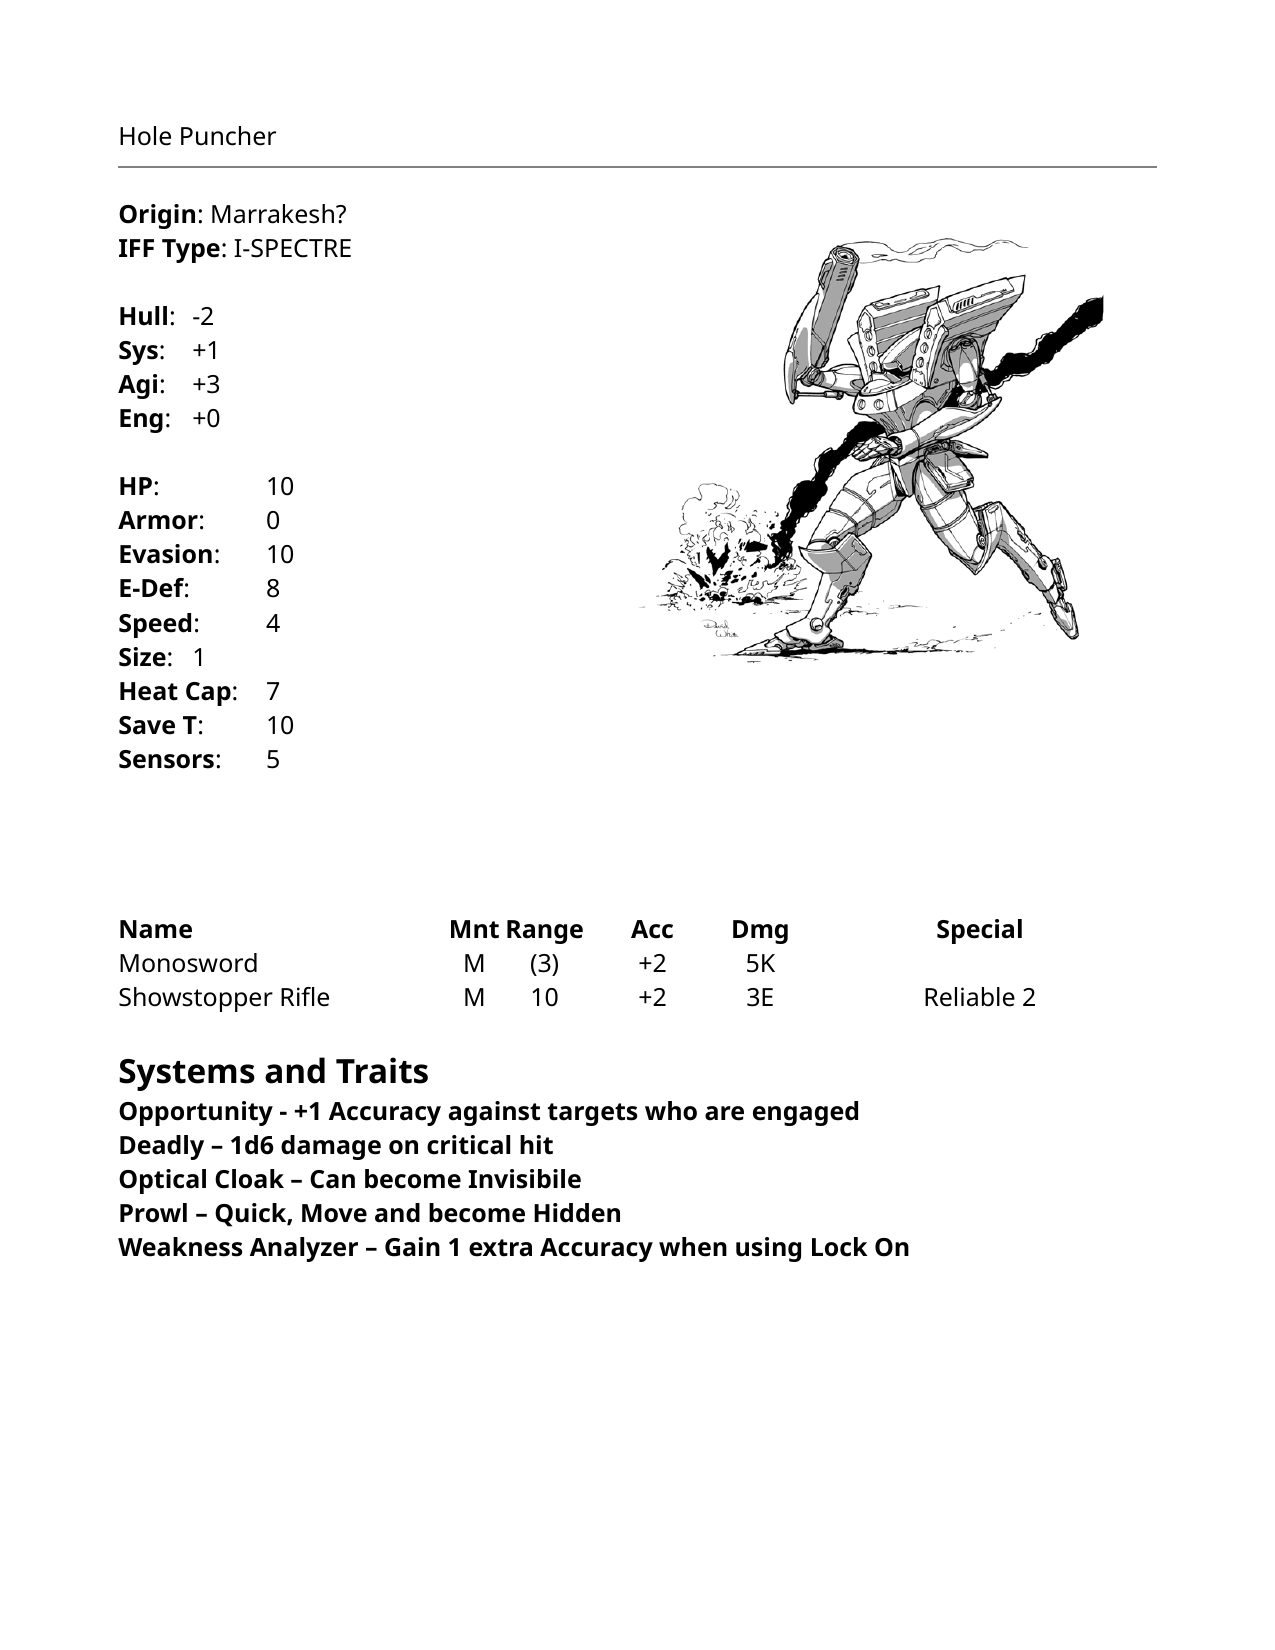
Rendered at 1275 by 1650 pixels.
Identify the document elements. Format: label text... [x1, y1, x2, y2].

text [1104, 605, 1157, 639]
text [1104, 537, 1157, 571]
table_cell Reliable 2 [803, 980, 1157, 1014]
text [1104, 401, 1157, 435]
text [1104, 333, 1157, 367]
text Save T: 10 [118, 707, 1157, 741]
text Weakness Analyzer – Gain 1 extra Accuracy when using Lock On [118, 1230, 1157, 1264]
text Opportunity - +1 Accuracy against targets who are engaged [118, 1093, 1157, 1127]
table_cell 10 [502, 980, 587, 1014]
table_header Dmg [718, 912, 802, 946]
table_cell M [446, 946, 502, 980]
table_cell 5K [718, 946, 802, 980]
text Hull: -2 [118, 299, 634, 333]
text Heat Cap: 7 [118, 673, 1157, 707]
text [1104, 299, 1157, 333]
table_cell Monosword [118, 946, 446, 980]
text [1104, 571, 1157, 605]
text [1104, 503, 1157, 537]
table_cell +2 [587, 946, 718, 980]
text Agi: +3 [118, 367, 634, 401]
text [1104, 367, 1157, 401]
table_header Range [502, 912, 587, 946]
table_cell [803, 946, 1157, 980]
table_header Name [118, 912, 446, 946]
text Armor: 0 [118, 503, 634, 537]
picture [634, 233, 1104, 669]
text [1104, 469, 1157, 503]
text Size: 1 [118, 639, 1157, 673]
text Deadly – 1d6 damage on critical hit [118, 1127, 1157, 1162]
text HP: 10 [118, 469, 634, 503]
text Speed: 4 [118, 605, 634, 639]
text Hole Puncher [118, 118, 1157, 152]
text Eng: +0 [118, 401, 634, 435]
text Systems and Traits [118, 1048, 1157, 1093]
text Origin: Marrakesh? [118, 196, 1157, 231]
table_cell Showstopper Rifle [118, 980, 446, 1014]
text IFF Type: I-SPECTRE [118, 231, 1157, 264]
table_cell M [446, 980, 502, 1014]
table_cell (3) [502, 946, 587, 980]
table_cell 3E [718, 980, 802, 1014]
table_cell +2 [587, 980, 718, 1014]
text Prowl – Quick, Move and become Hidden [118, 1196, 1157, 1230]
text Sys: +1 [118, 333, 634, 367]
text Sensors: 5 [118, 741, 1157, 776]
table_header Special [803, 912, 1157, 946]
text Evasion: 10 [118, 537, 634, 571]
text Optical Cloak – Can become Invisibile [118, 1162, 1157, 1196]
table_header Acc [587, 912, 718, 946]
text E-Def: 8 [118, 571, 634, 605]
table_header Mnt [446, 912, 502, 946]
